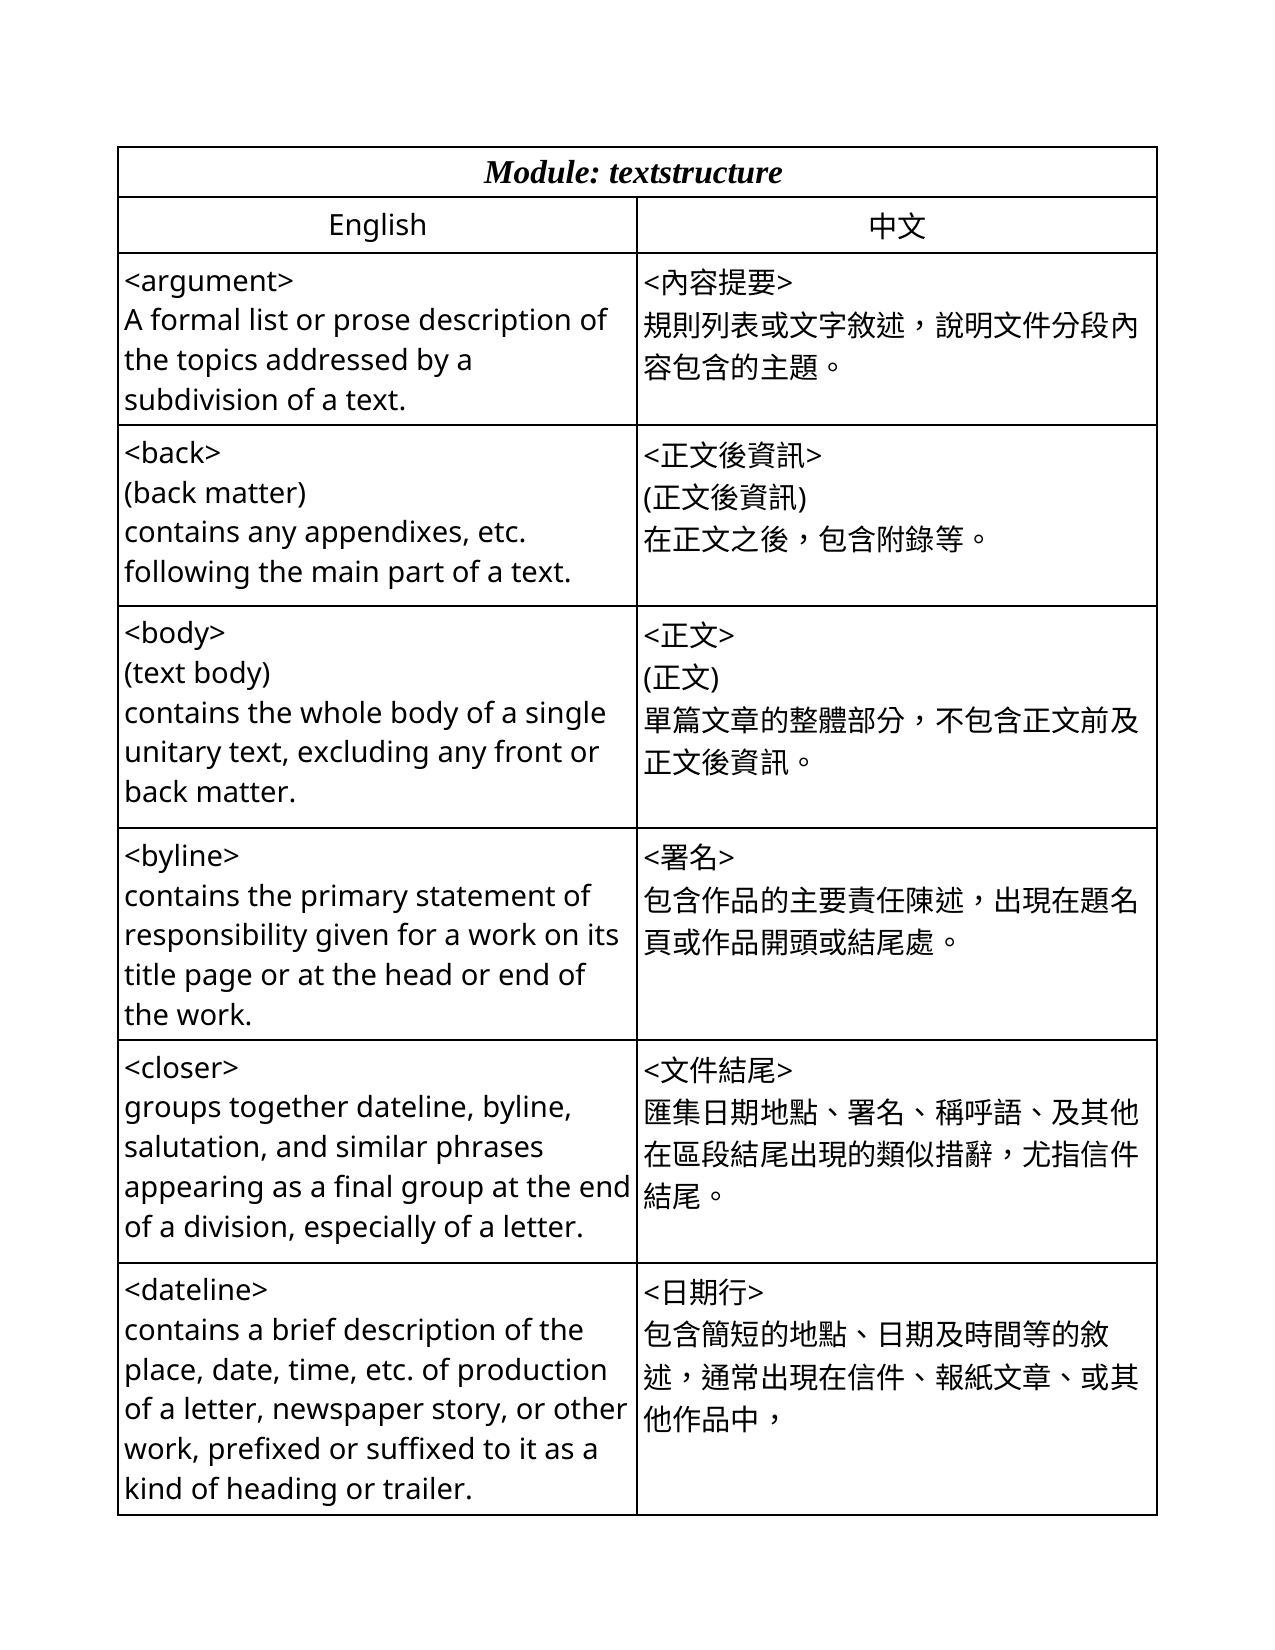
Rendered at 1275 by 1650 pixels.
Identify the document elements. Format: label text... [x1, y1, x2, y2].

table_cell <body> (text body) contains the whole body of a single unitary text, excluding any front or back matter. [119, 607, 636, 827]
table_cell <文件結尾> 匯集日期地點、署名、稱呼語、及其他在區段結尾出現的類似措辭，尤指信件結尾。 [638, 1041, 1156, 1262]
table_cell <正文> (正文) 單篇文章的整體部分，不包含正文前及正文後資訊。 [638, 607, 1156, 827]
table_header Module: textstructure [119, 148, 1156, 196]
table_cell <內容提要> 規則列表或文字敘述，說明文件分段內容包含的主題。 [638, 254, 1156, 424]
table_cell <byline> contains the primary statement of responsibility given for a work on its title page or at the head or end of the work. [119, 829, 636, 1039]
table_cell <署名> 包含作品的主要責任陳述，出現在題名頁或作品開頭或結尾處。 [638, 829, 1156, 1039]
table_cell <argument> A formal list or prose description of the topics addressed by a subdivision of a text. [119, 254, 636, 424]
table_cell <日期行> 包含簡短的地點、日期及時間等的敘述，通常出現在信件、報紙文章、或其他作品中， [638, 1264, 1156, 1513]
table_cell English [119, 198, 636, 252]
table_cell <closer> groups together dateline, byline, salutation, and similar phrases appearing as a final group at the end of a division, especially of a letter. [119, 1041, 636, 1262]
table_cell 中文 [638, 198, 1156, 252]
table_cell <dateline> contains a brief description of the place, date, time, etc. of production of a letter, newspaper story, or other work, prefixed or suffixed to it as a kind of heading or trailer. [119, 1264, 636, 1513]
table_cell <back> (back matter) contains any appendixes, etc. following the main part of a text. [119, 426, 636, 605]
table_cell <正文後資訊> (正文後資訊) 在正文之後，包含附錄等。 [638, 426, 1156, 605]
